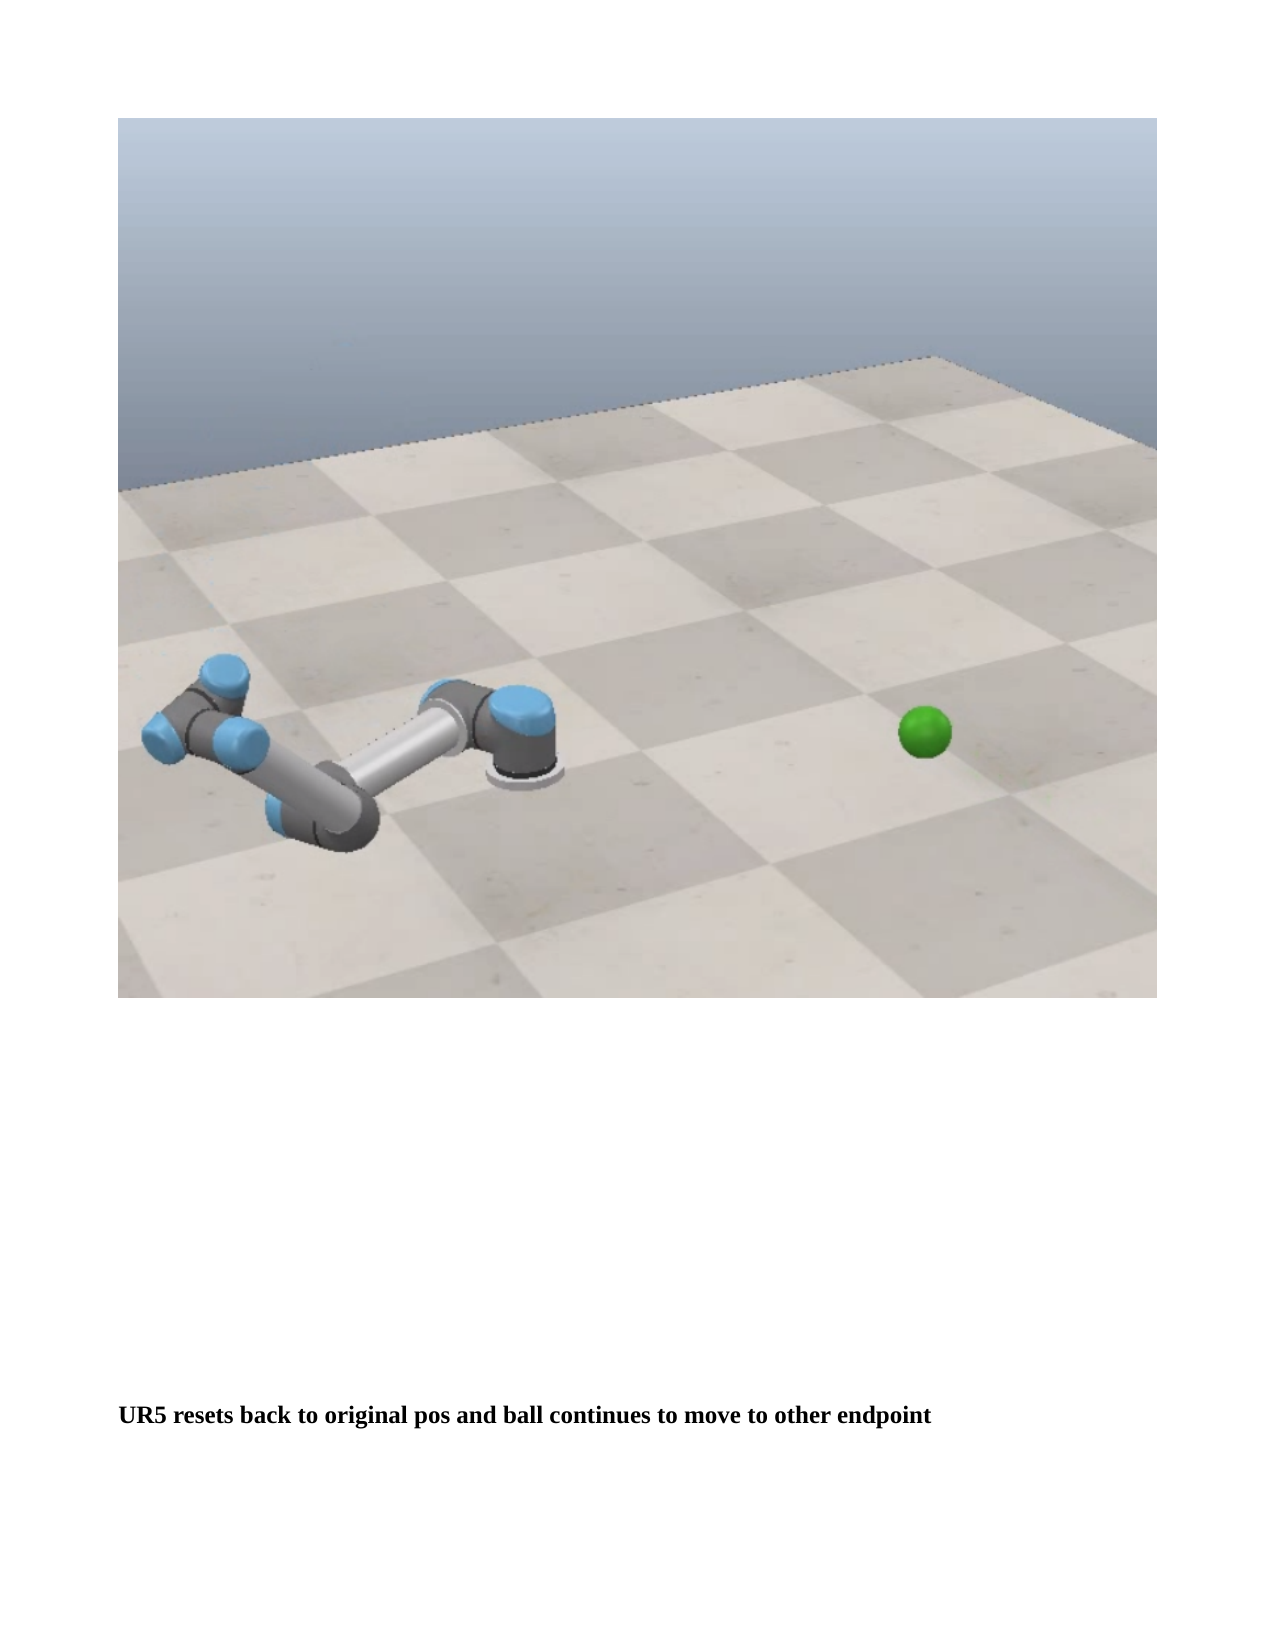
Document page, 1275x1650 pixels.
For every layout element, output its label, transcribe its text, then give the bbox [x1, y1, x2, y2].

text UR5 resets back to original pos and ball continues to move to other endpoint [118, 1400, 1157, 1429]
picture [118, 118, 1157, 998]
